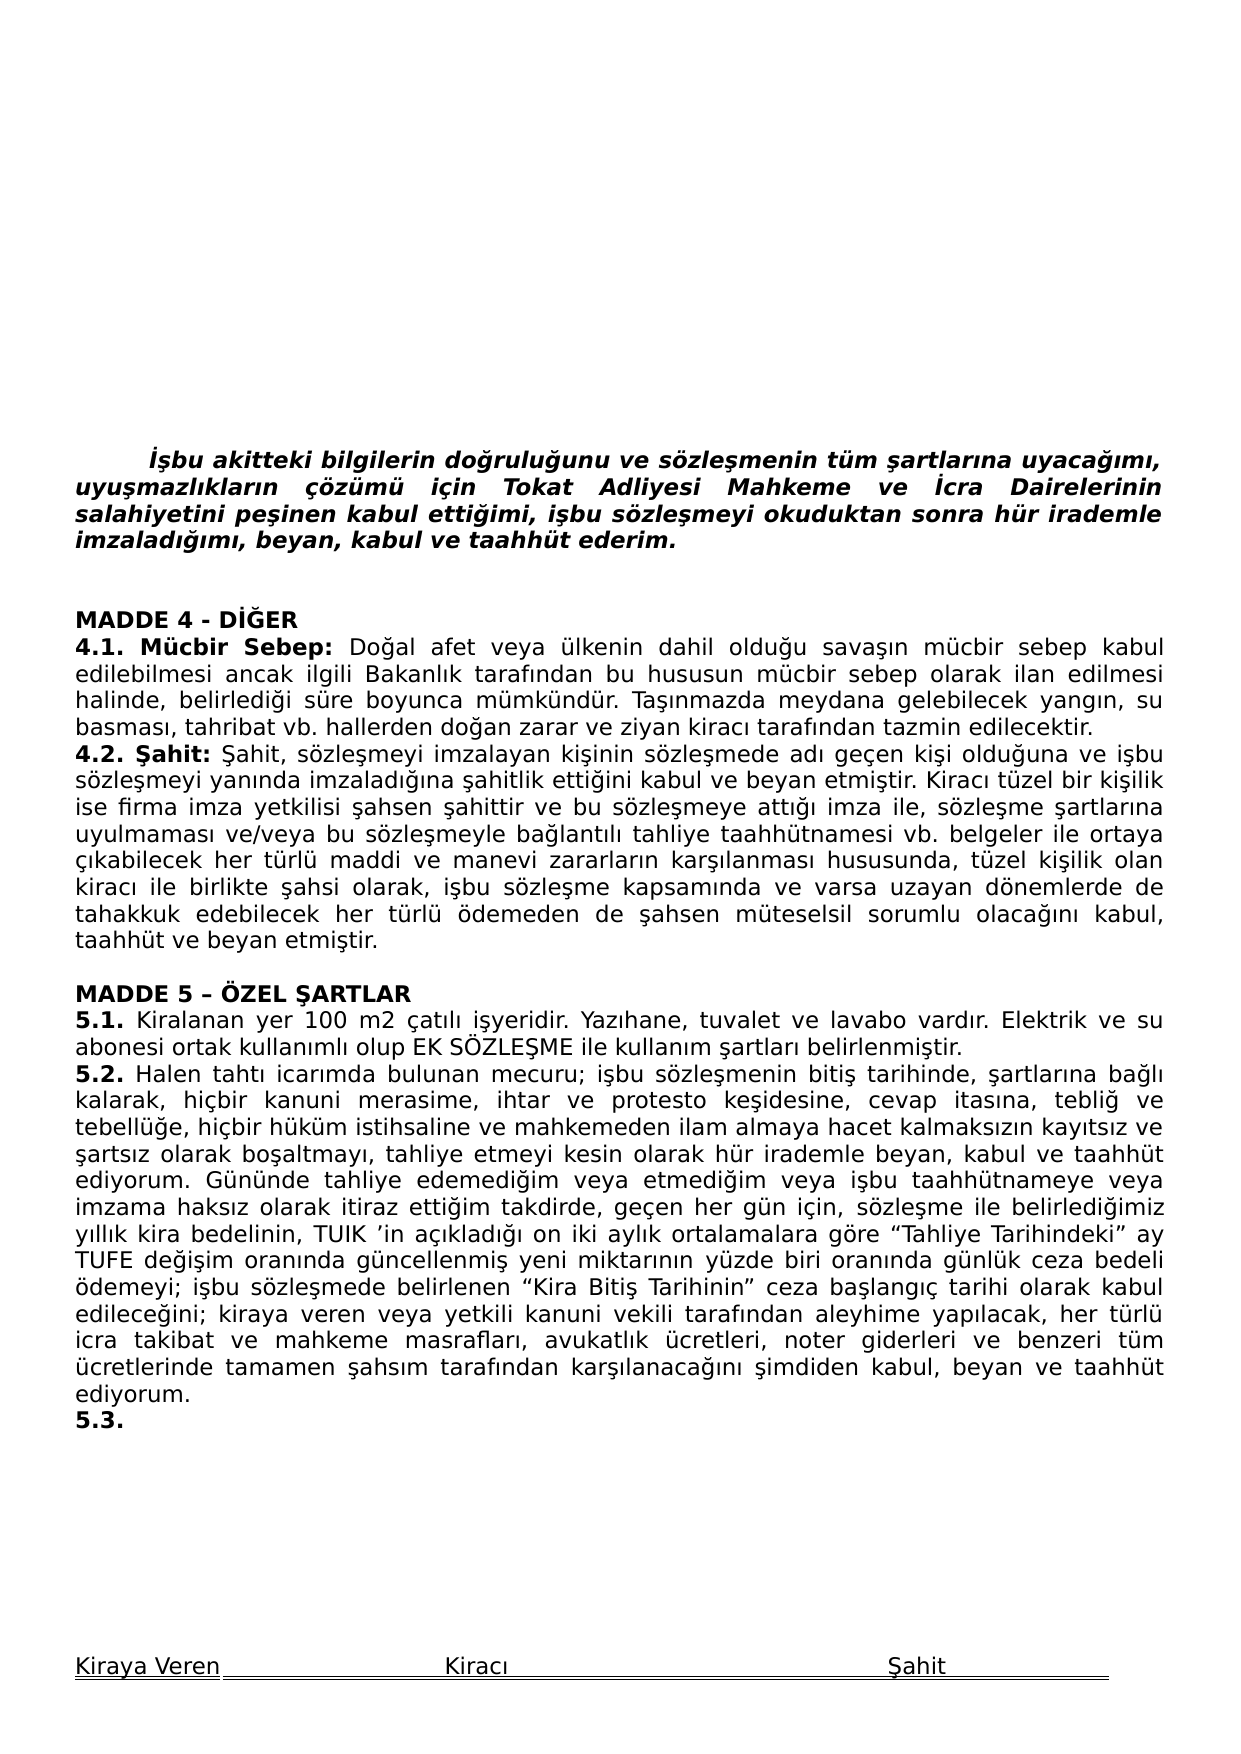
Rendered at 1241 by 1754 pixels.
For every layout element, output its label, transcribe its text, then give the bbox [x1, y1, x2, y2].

text MADDE 5 – ÖZEL ŞARTLAR [75, 981, 1165, 1007]
text MADDE 4 - DİĞER [75, 607, 1165, 634]
text 5.1. Kiralanan yer 100 m2 çatılı işyeridir. Yazıhane, tuvalet ve lavabo vardır. Elektrik ve su abonesi ortak kullanımlı olup EK SÖZLEŞME ile kullanım şartları belirlenmiştir. [75, 1007, 1165, 1061]
text 5.3. [75, 1407, 1165, 1434]
text İşbu akitteki bilgilerin doğruluğunu ve sözleşmenin tüm şartlarına uyacağımı, uyuşmazlıkların çözümü için Tokat Adliyesi Mahkeme ve İcra Dairelerinin salahiyetini peşinen kabul ettiğimi, işbu sözleşmeyi okuduktan sonra hür irademle imzaladığımı, beyan, kabul ve taahhüt ederim. [75, 447, 1165, 554]
text 4.1. Mücbir Sebep: Doğal afet veya ülkenin dahil olduğu savaşın mücbir sebep kabul edilebilmesi ancak ilgili Bakanlık tarafından bu hususun mücbir sebep olarak ilan edilmesi halinde, belirlediği süre boyunca mümkündür. Taşınmazda meydana gelebilecek yangın, su basması, tahribat vb. hallerden doğan zarar ve ziyan kiracı tarafından tazmin edilecektir. [75, 634, 1165, 741]
text 4.2. Şahit: Şahit, sözleşmeyi imzalayan kişinin sözleşmede adı geçen kişi olduğuna ve işbu sözleşmeyi yanında imzaladığına şahitlik ettiğini kabul ve beyan etmiştir. Kiracı tüzel bir kişilik ise firma imza yetkilisi şahsen şahittir ve bu sözleşmeye attığı imza ile, sözleşme şartlarına uyulmaması ve/veya bu sözleşmeyle bağlantılı tahliye taahhütnamesi vb. belgeler ile ortaya çıkabilecek her türlü maddi ve manevi zararların karşılanması hususunda, tüzel kişilik olan kiracı ile birlikte şahsi olarak, işbu sözleşme kapsamında ve varsa uzayan dönemlerde de tahakkuk edebilecek her türlü ödemeden de şahsen müteselsil sorumlu olacağını kabul, taahhüt ve beyan etmiştir. [75, 741, 1165, 954]
text 5.2. Halen tahtı icarımda bulunan mecuru; işbu sözleşmenin bitiş tarihinde, şartlarına bağlı kalarak, hiçbir kanuni merasime, ihtar ve protesto keşidesine, cevap itasına, tebliğ ve tebellüğe, hiçbir hüküm istihsaline ve mahkemeden ilam almaya hacet kalmaksızın kayıtsız ve şartsız olarak boşaltmayı, tahliye etmeyi kesin olarak hür irademle beyan, kabul ve taahhüt ediyorum. Gününde tahliye edemediğim veya etmediğim veya işbu taahhütnameye veya imzama haksız olarak itiraz ettiğim takdirde, geçen her gün için, sözleşme ile belirlediğimiz yıllık kira bedelinin, TUIK ’in açıkladığı on iki aylık ortalamalara göre “Tahliye Tarihindeki” ay TUFE değişim oranında güncellenmiş yeni miktarının yüzde biri oranında günlük ceza bedeli ödemeyi; işbu sözleşmede belirlenen “Kira Bitiş Tarihinin” ceza başlangıç tarihi olarak kabul edileceğini; kiraya veren veya yetkili kanuni vekili tarafından aleyhime yapılacak, her türlü icra takibat ve mahkeme masrafları, avukatlık ücretleri, noter giderleri ve benzeri tüm ücretlerinde tamamen şahsım tarafından karşılanacağını şimdiden kabul, beyan ve taahhüt ediyorum. [75, 1061, 1165, 1407]
